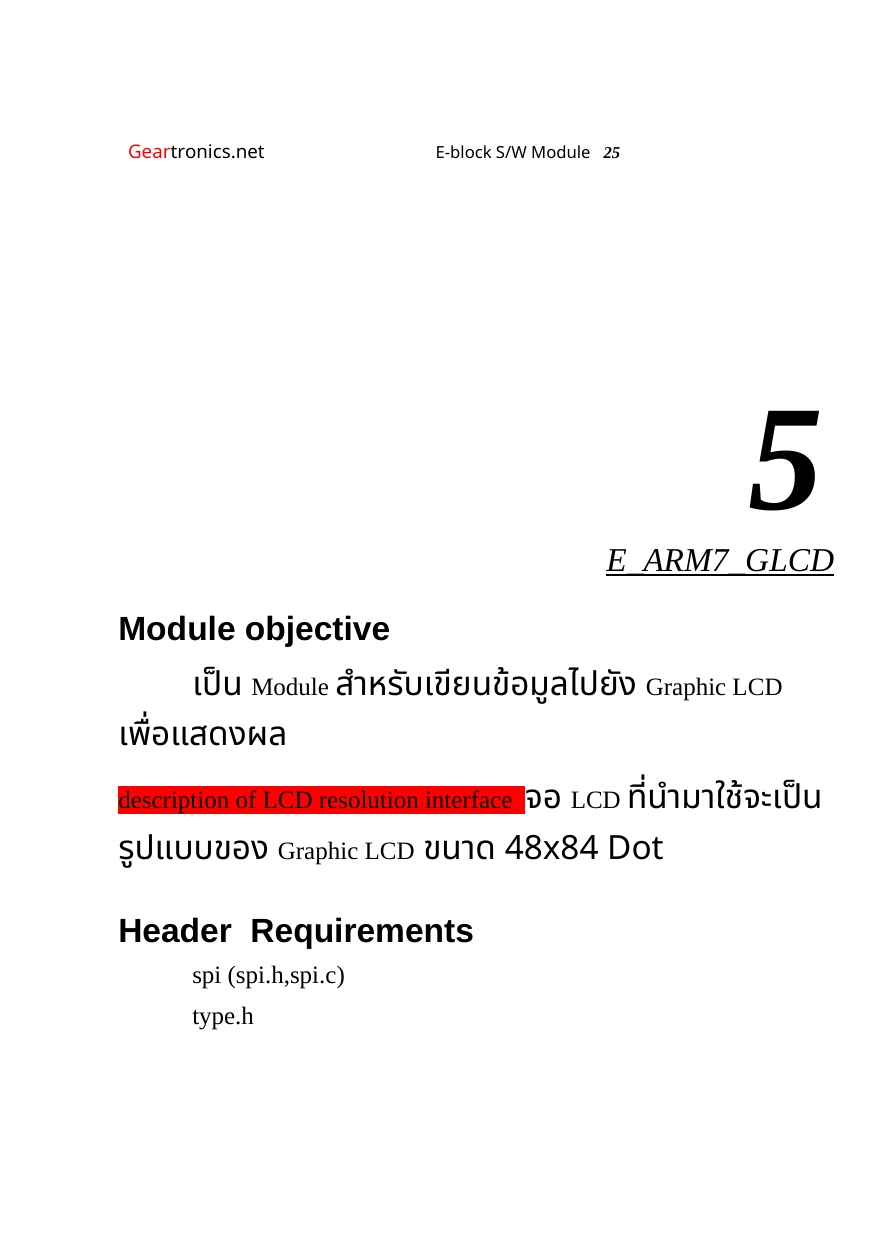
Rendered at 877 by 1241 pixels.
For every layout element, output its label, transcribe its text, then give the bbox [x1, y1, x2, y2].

text เป็น Module สำหรับเขียนข้อมูลไปยัง Graphic LCD เพื่อแสดงผล [118, 660, 837, 761]
subtitle Module objective [118, 610, 837, 647]
title E_ARM7_GLCD [118, 542, 837, 579]
text description of LCD resolution interface จอ LCD ที่นำมาใช้จะเป็นรูปแบบของ Graphic LCD ขนาด 48x84 Dot [118, 773, 837, 874]
text 5 [118, 376, 837, 542]
subtitle Header Requirements [118, 912, 837, 949]
text type.h [118, 1002, 837, 1029]
text spi (spi.h,spi.c) [118, 962, 837, 989]
